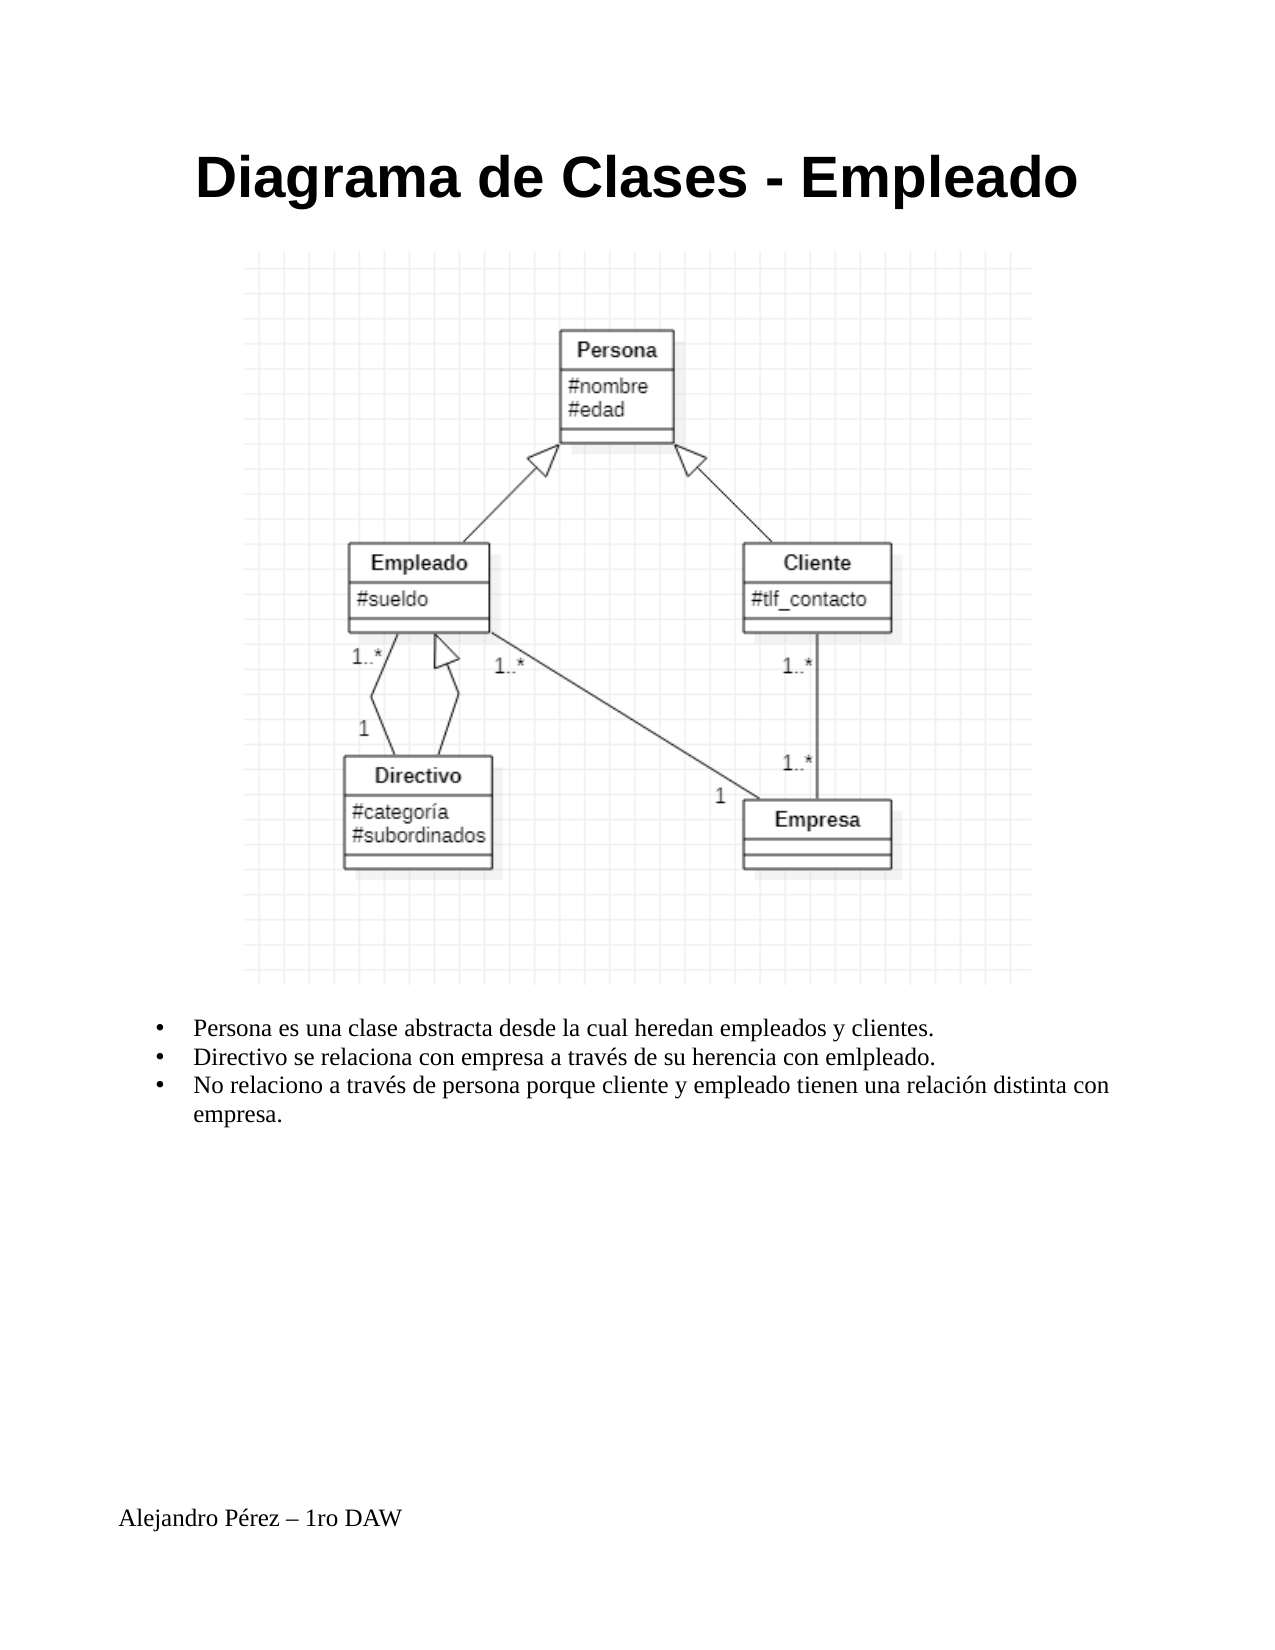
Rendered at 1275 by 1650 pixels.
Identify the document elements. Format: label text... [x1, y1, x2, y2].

list Directivo se relaciona con empresa a través de su herencia con emlpleado. [156, 1042, 1157, 1071]
picture [243, 251, 1032, 985]
title Diagrama de Clases - Empleado [118, 143, 1157, 210]
list No relaciono a través de persona porque cliente y empleado tienen una relación distinta con empresa. [156, 1071, 1157, 1128]
list Persona es una clase abstracta desde la cual heredan empleados y clientes. [156, 1013, 1157, 1042]
